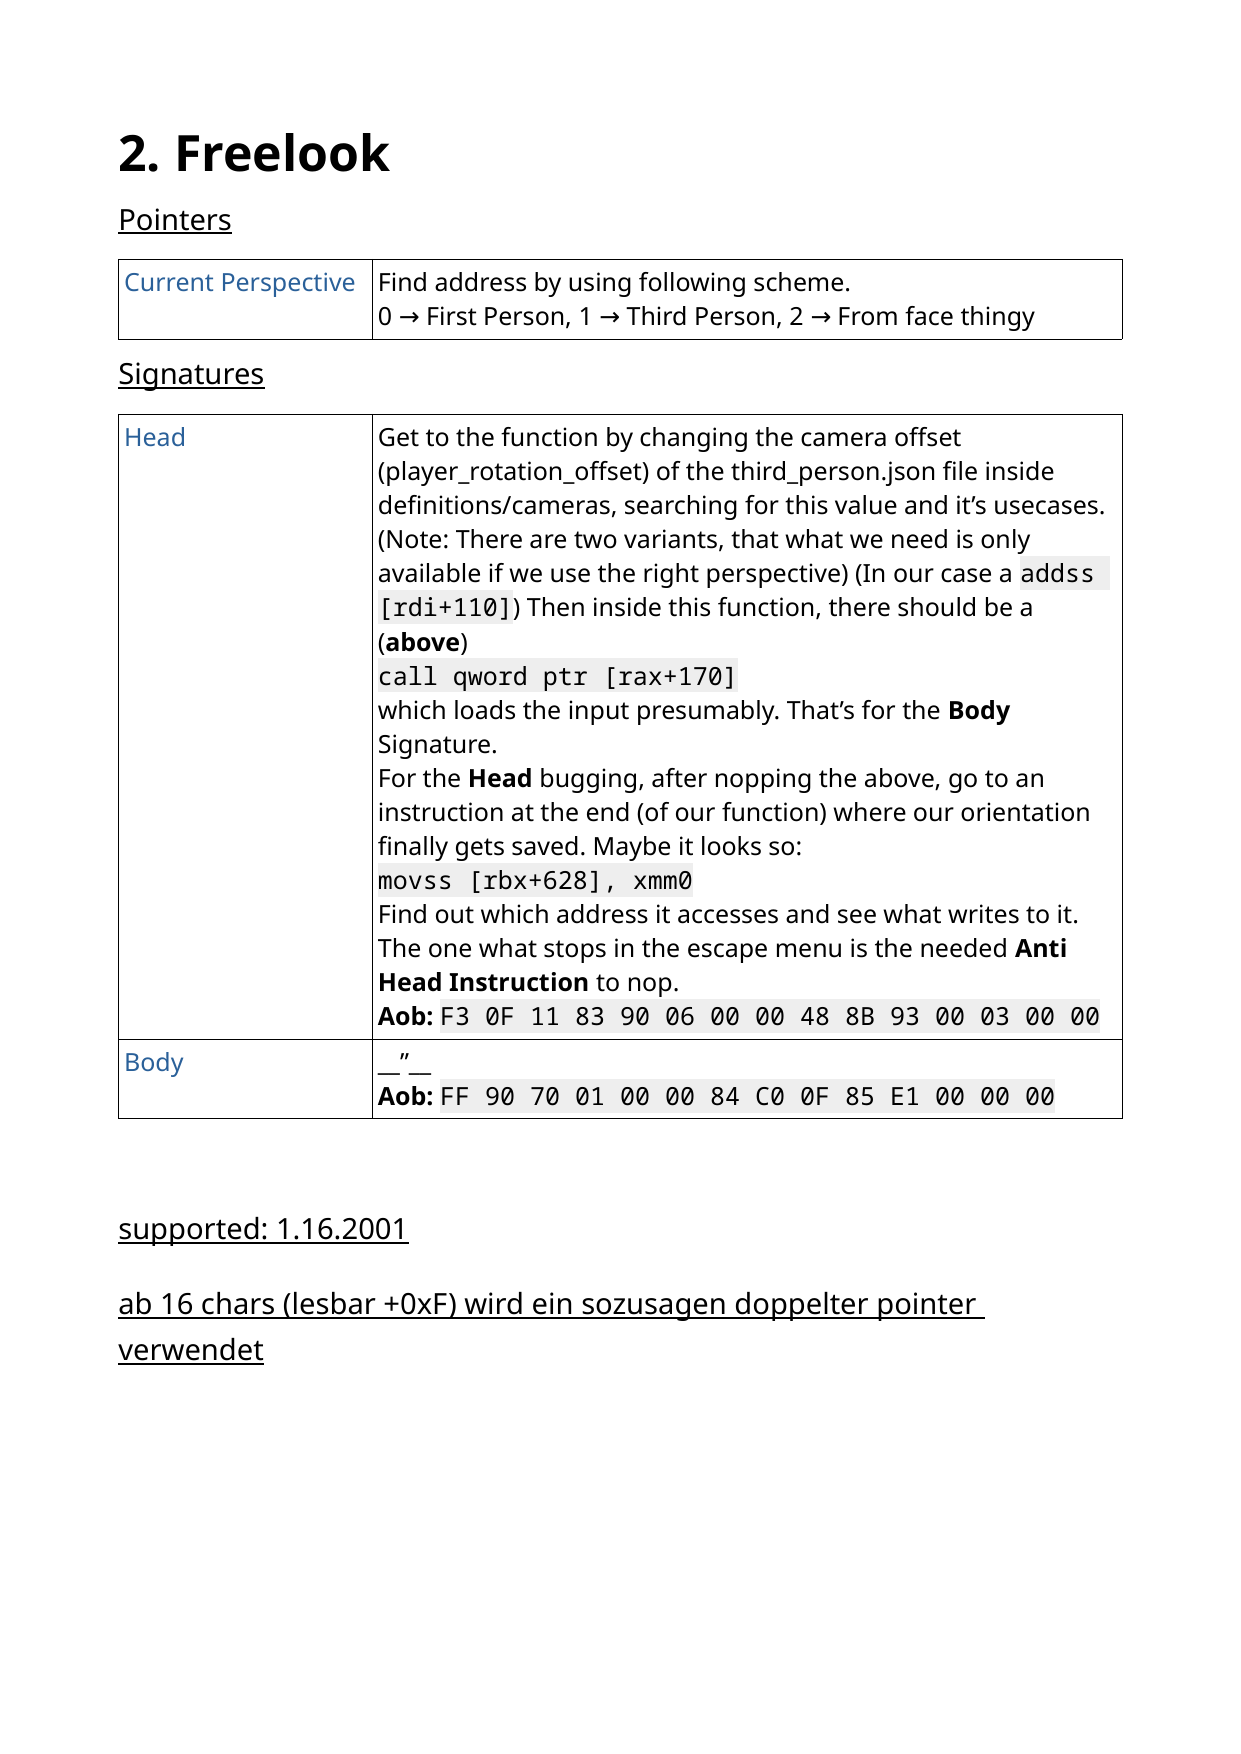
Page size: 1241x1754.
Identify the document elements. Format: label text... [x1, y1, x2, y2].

table_header Find address by using following scheme. 0 → First Person, 1 → Third Person, 2 → From face thingy [373, 260, 1122, 339]
table_cell __”__ Aob: FF 90 70 01 00 00 84 C0 0F 85 E1 00 00 00 [373, 1040, 1122, 1118]
subtitle Freelook [118, 118, 1122, 186]
text Pointers [118, 199, 1122, 238]
text Signatures [118, 353, 1122, 393]
table_cell Body [119, 1040, 372, 1118]
table_header Get to the function by changing the camera offset (player_rotation_offset) of the third_person.json file inside definitions/cameras, searching for this value and it’s usecases. (Note: There are two variants, that what we need is only available if we use the right perspective) (In our case a addss [rdi+110]) Then inside this function, there should be a (above) call qword ptr [rax+170] which loads the input presumably. That’s for the Body Signature. For the Head bugging, after nopping the above, go to an instruction at the end (of our function) where our orientation finally gets saved. Maybe it looks so: movss [rbx+628], xmm0 Find out which address it accesses and see what writes to it. The one what stops in the escape menu is the needed Anti Head Instruction to nop. Aob: F3 0F 11 83 90 06 00 00 48 8B 93 00 03 00 00 [373, 415, 1122, 1039]
table_header Current Perspective [119, 260, 372, 339]
text supported: 1.16.2001 [118, 1208, 1122, 1248]
table_header Head [119, 415, 372, 1039]
text ab 16 chars (lesbar +0xF) wird ein sozusagen doppelter pointer verwendet [118, 1284, 1122, 1369]
